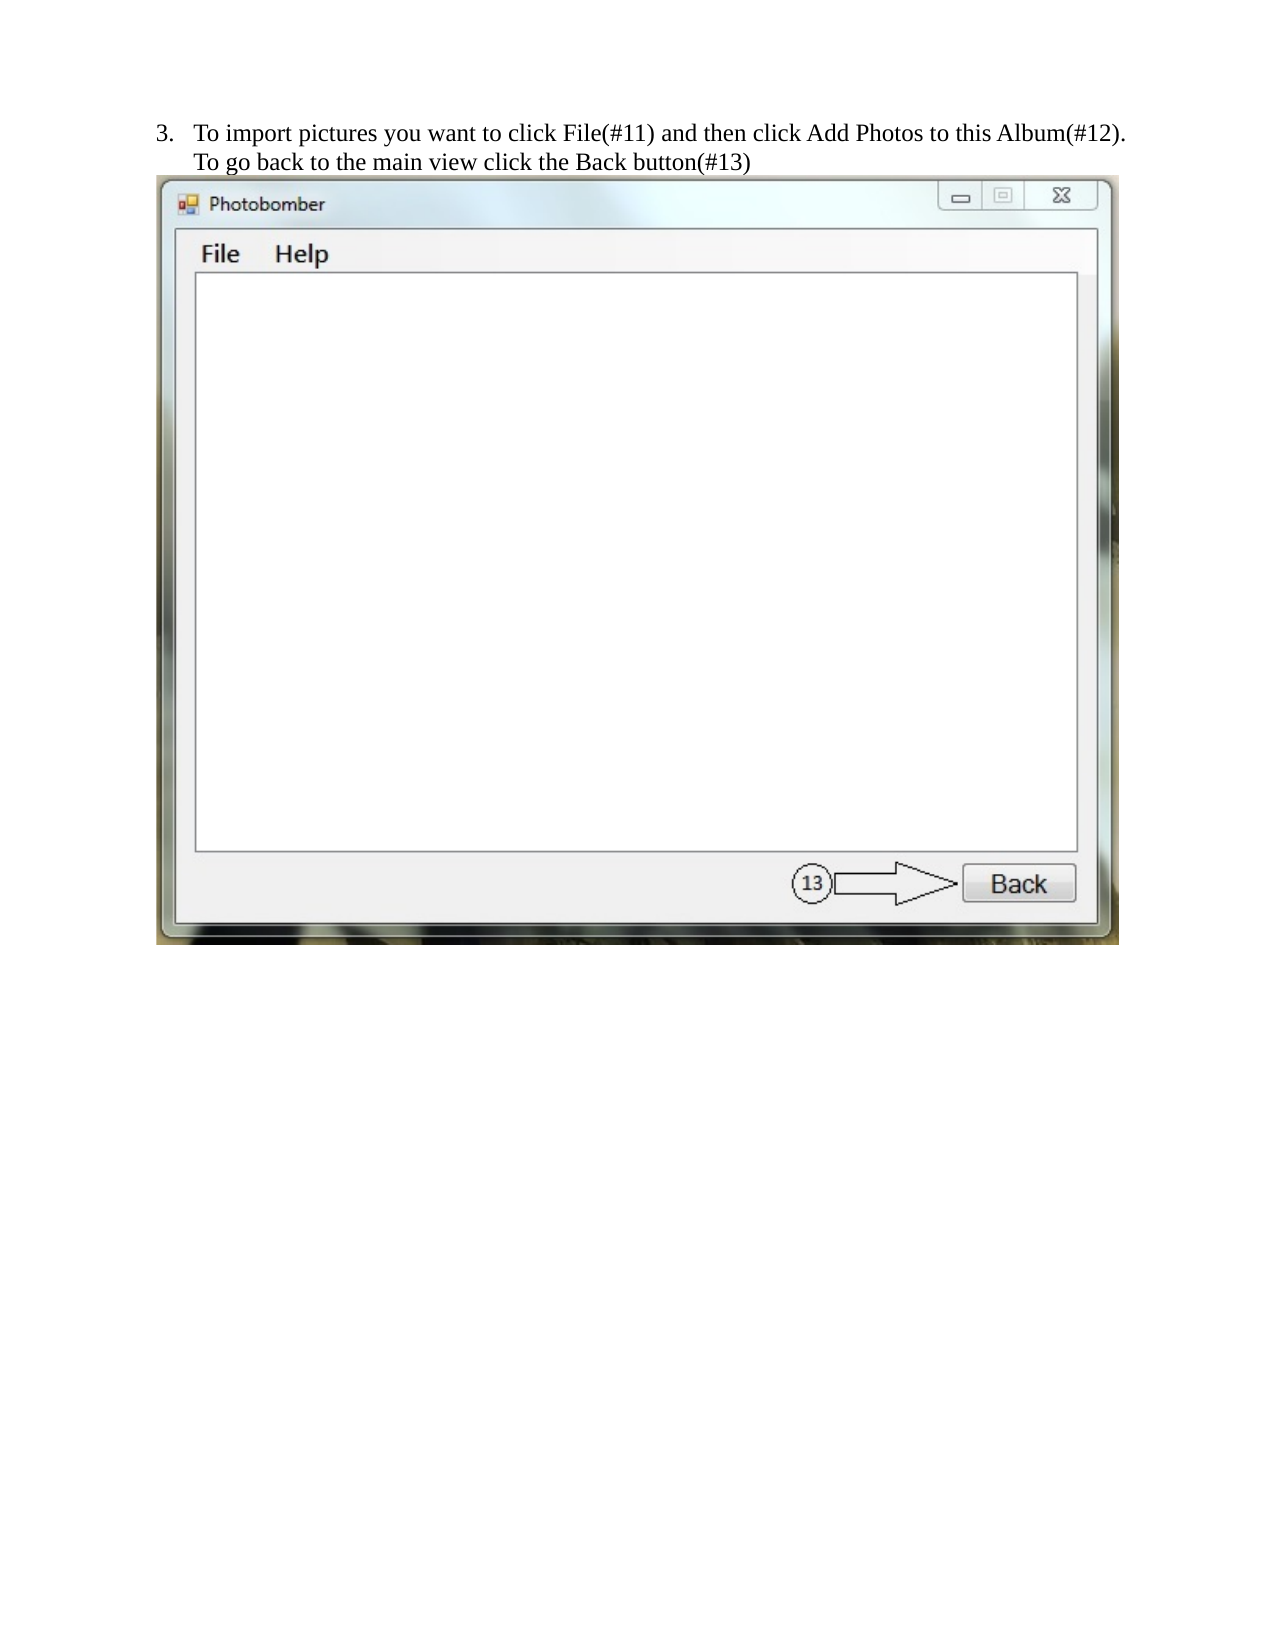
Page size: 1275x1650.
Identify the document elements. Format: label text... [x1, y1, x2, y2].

picture [156, 175, 1119, 945]
list To import pictures you want to click File(#11) and then click Add Photos to this Album(#12). To go back to the main view click the Back button(#13) [156, 118, 1157, 176]
